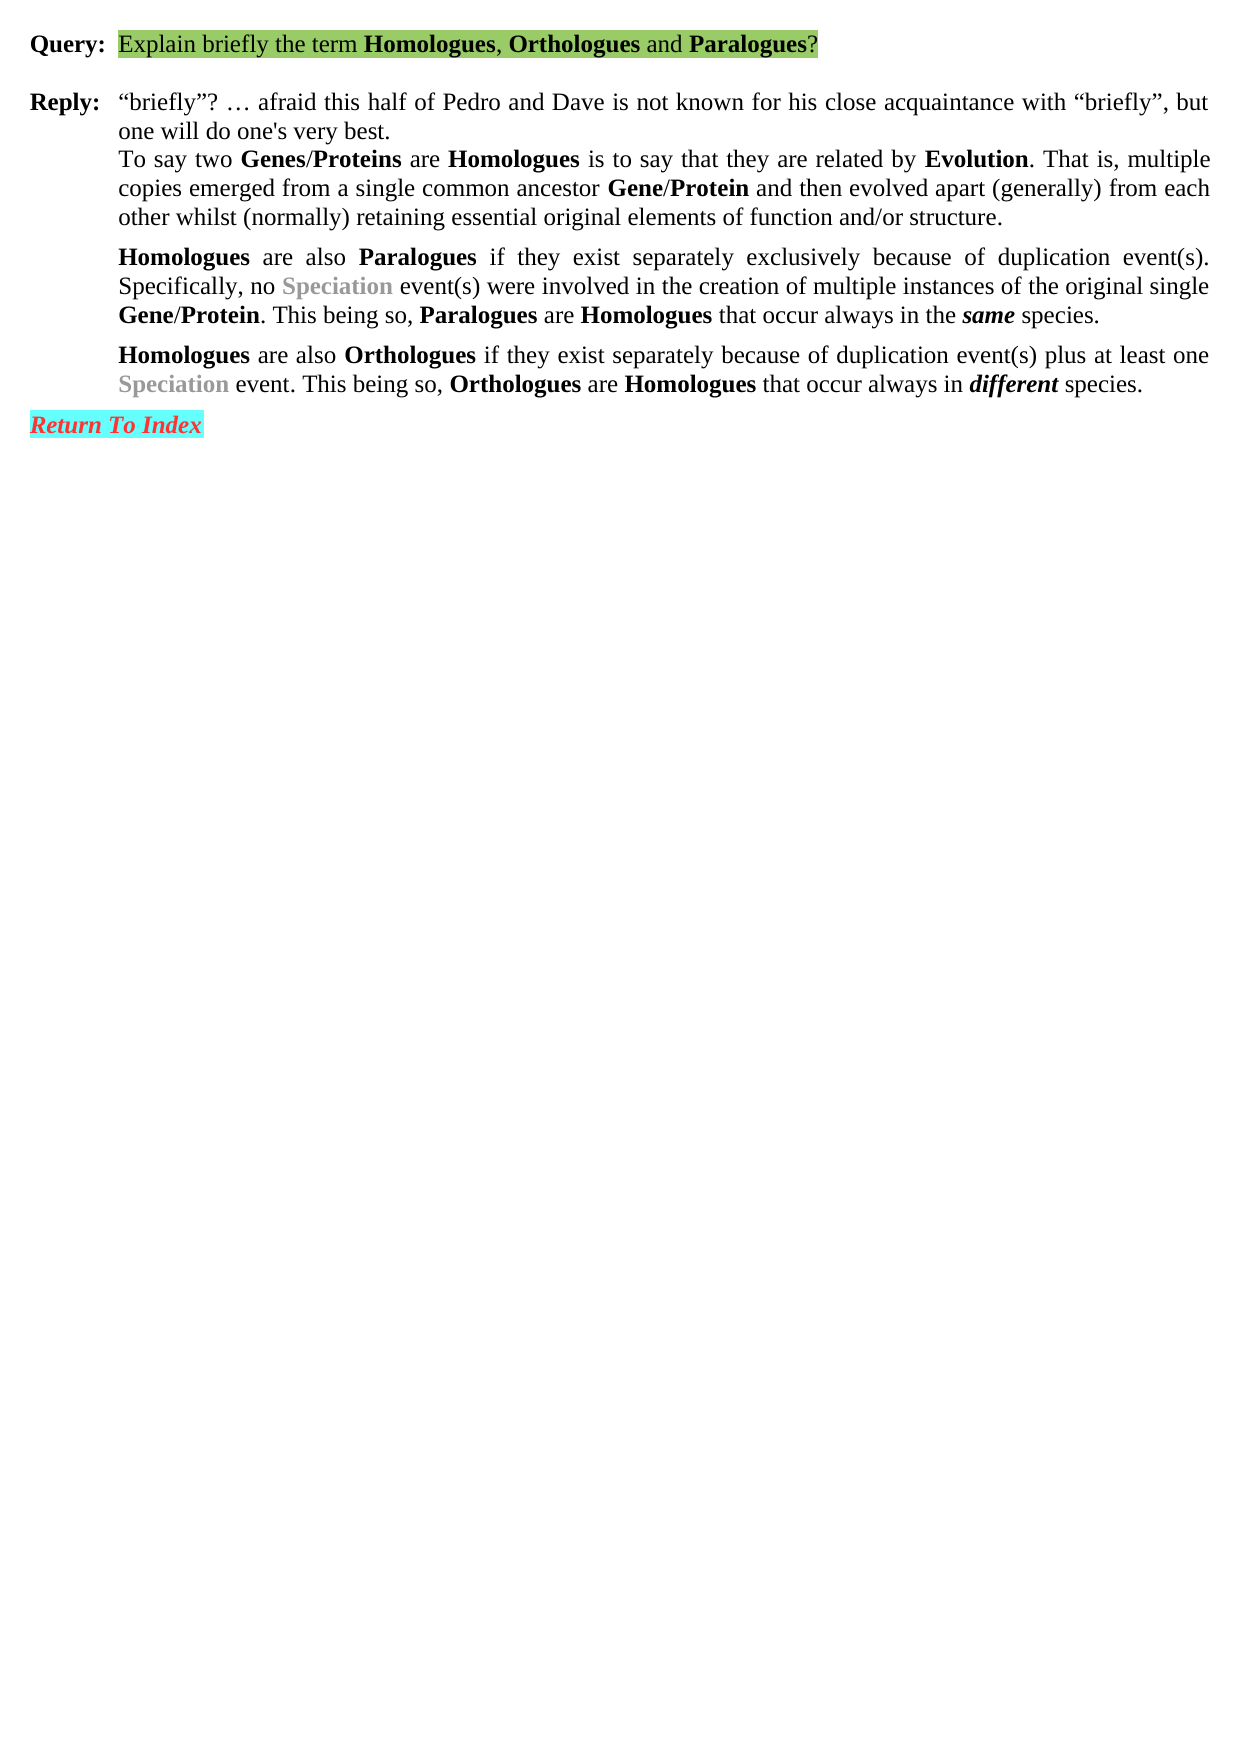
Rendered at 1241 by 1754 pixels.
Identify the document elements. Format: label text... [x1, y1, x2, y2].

text Return To Index [29, 410, 1211, 438]
text Query: Explain briefly the term Homologues, Orthologues and Paralogues? [29, 29, 1211, 58]
text Reply: “briefly”? … afraid this half of Pedro and Dave is not known for his close acquaintance with “briefly”, but one will do one's very best. [29, 87, 1211, 144]
text Homologues are also Orthologues if they exist separately because of duplication event(s) plus at least one Speciation event. This being so, Orthologues are Homologues that occur always in different species. [29, 341, 1211, 398]
text Homologues are also Paralogues if they exist separately exclusively because of duplication event(s). Specifically, no Speciation event(s) were involved in the creation of multiple instances of the original single Gene/Protein. This being so, Paralogues are Homologues that occur always in the same species. [29, 242, 1211, 329]
text To say two Genes/Proteins are Homologues is to say that they are related by Evolution. That is, multiple copies emerged from a single common ancestor Gene/Protein and then evolved apart (generally) from each other whilst (normally) retaining essential original elements of function and/or structure. [29, 144, 1211, 231]
